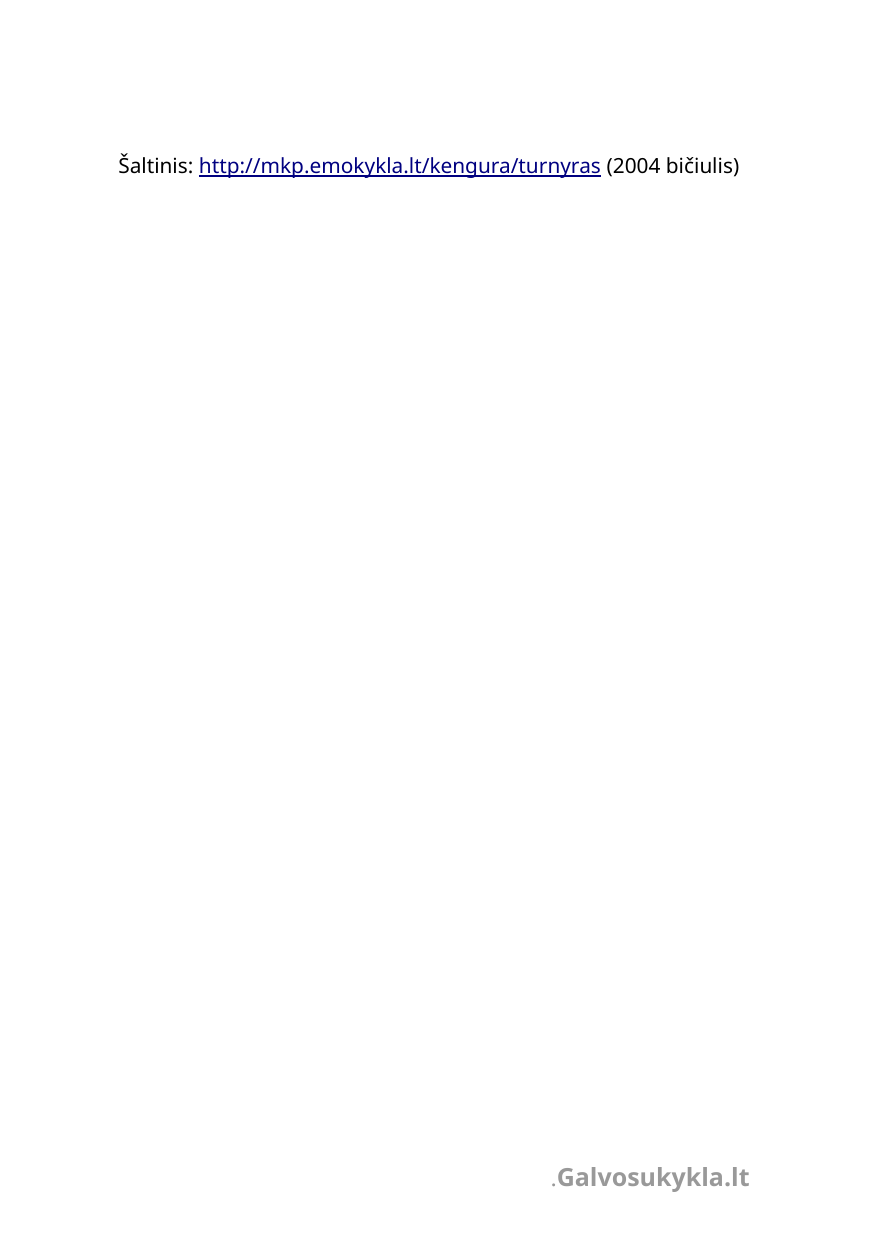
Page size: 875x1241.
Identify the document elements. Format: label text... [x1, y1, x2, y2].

text Šaltinis: http://mkp.emokykla.lt/kengura/turnyras (2004 bičiulis) [118, 147, 756, 181]
